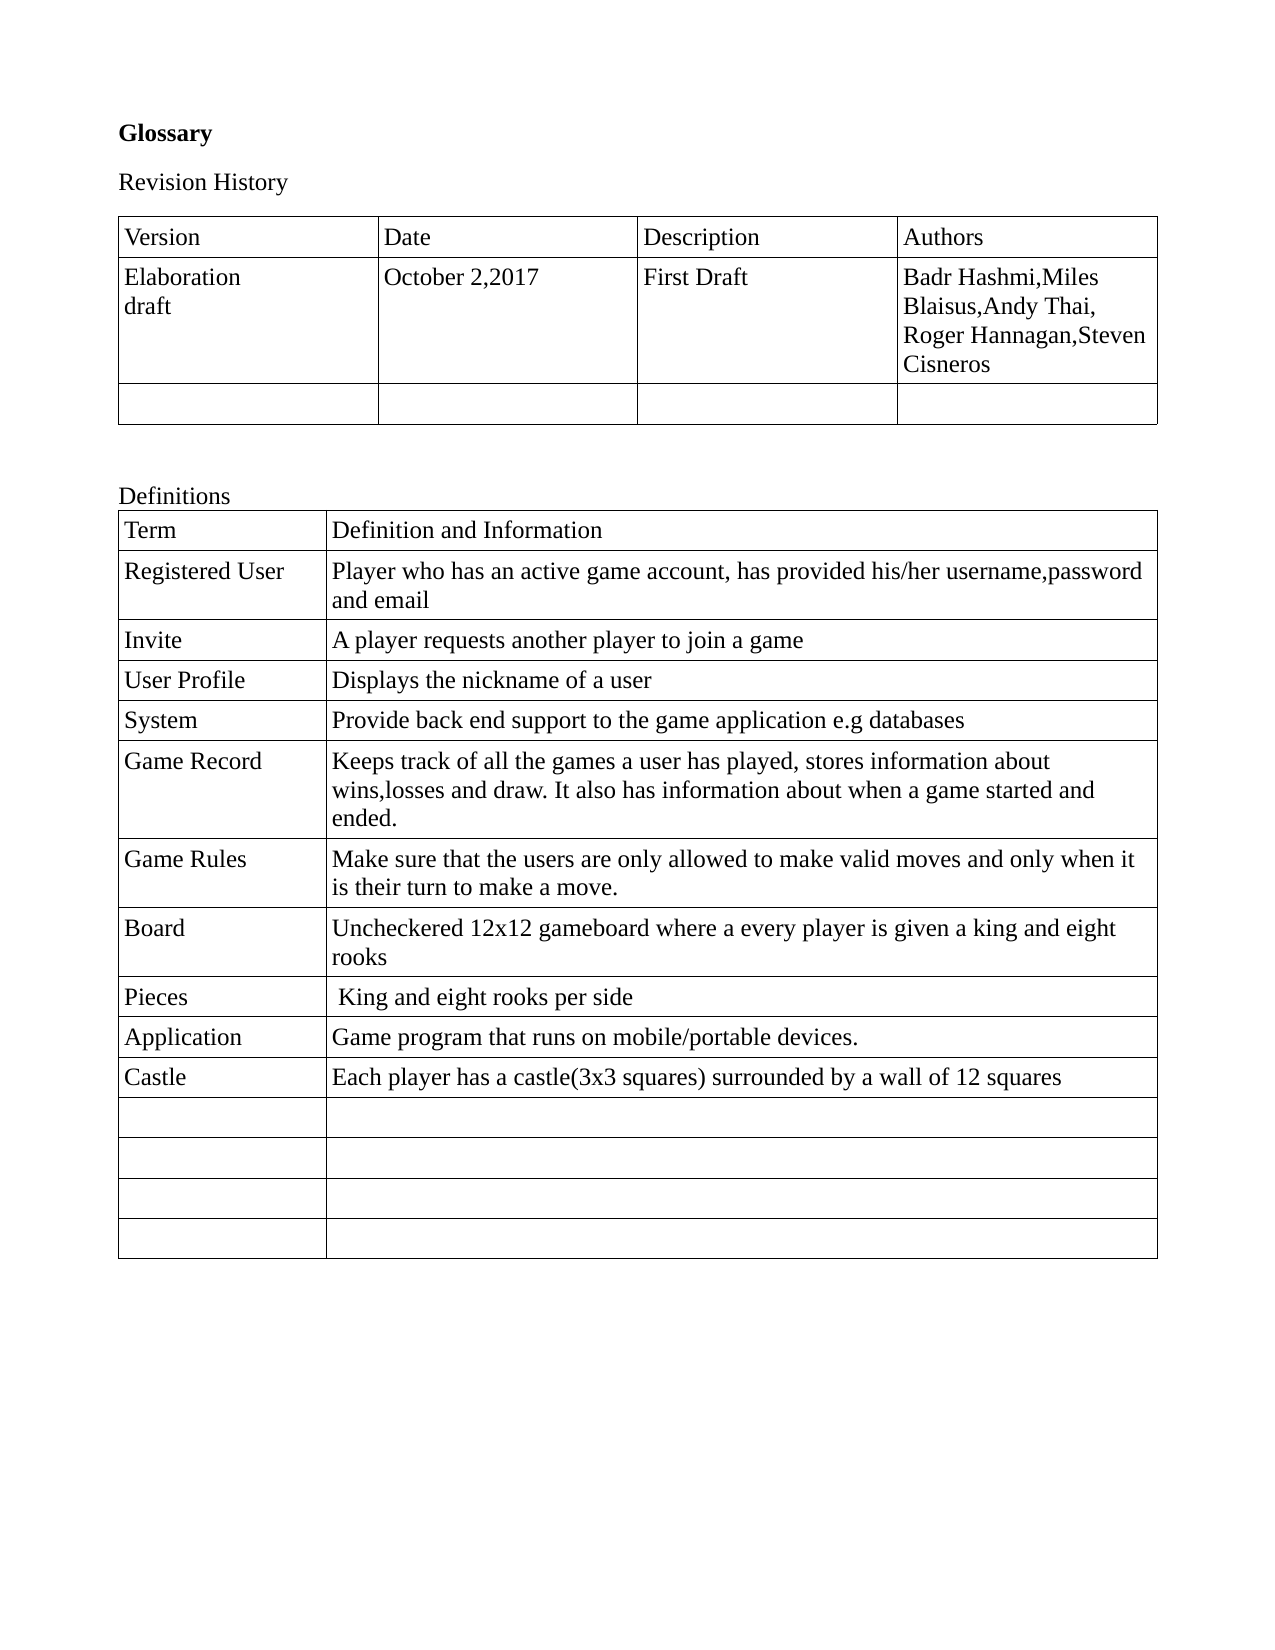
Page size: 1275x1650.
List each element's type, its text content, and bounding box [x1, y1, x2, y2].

table_cell King and eight rooks per side [327, 977, 1157, 1016]
table_cell [119, 1219, 326, 1258]
table_cell Game program that runs on mobile/portable devices. [327, 1017, 1157, 1057]
table_cell Player who has an active game account, has provided his/her username,password and email [327, 551, 1157, 619]
table_cell Uncheckered 12x12 gameboard where a every player is given a king and eight rooks [327, 908, 1157, 976]
table_cell [119, 1138, 326, 1178]
table_header Definition and Information [327, 511, 1157, 550]
text Definitions [118, 481, 1157, 510]
table_header Authors [898, 217, 1157, 257]
table_cell Provide back end support to the game application e.g databases [327, 701, 1157, 740]
table_cell A player requests another player to join a game [327, 620, 1157, 659]
table_header Term [119, 511, 326, 550]
table_cell [638, 384, 897, 423]
table_cell First Draft [638, 258, 897, 383]
table_cell [327, 1098, 1157, 1137]
table_cell Elaboration draft [119, 258, 378, 383]
table_cell Badr Hashmi,Miles Blaisus,Andy Thai, Roger Hannagan,Steven Cisneros [898, 258, 1157, 383]
table_cell Keeps track of all the games a user has played, stores information about wins,losses and draw. It also has information about when a game started and ended. [327, 741, 1157, 838]
table_cell [379, 384, 637, 423]
table_cell Pieces [119, 977, 326, 1016]
table_cell [327, 1219, 1157, 1258]
table_cell Game Record [119, 741, 326, 838]
table_cell [898, 384, 1157, 423]
table_cell Invite [119, 620, 326, 659]
table_cell [327, 1179, 1157, 1218]
table_cell Displays the nickname of a user [327, 661, 1157, 700]
table_cell User Profile [119, 661, 326, 700]
table_cell System [119, 701, 326, 740]
table_cell Application [119, 1017, 326, 1057]
table_cell Make sure that the users are only allowed to make valid moves and only when it is their turn to make a move. [327, 839, 1157, 907]
table_cell October 2,2017 [379, 258, 637, 383]
table_cell Registered User [119, 551, 326, 619]
table_cell [119, 384, 378, 423]
table_header Version [119, 217, 378, 257]
table_cell Castle [119, 1058, 326, 1097]
text Glossary [118, 118, 1157, 147]
table_cell Board [119, 908, 326, 976]
table_header Description [638, 217, 897, 257]
table_cell [327, 1138, 1157, 1178]
text Revision History [118, 167, 1157, 196]
table_header Date [379, 217, 637, 257]
table_cell Each player has a castle(3x3 squares) surrounded by a wall of 12 squares [327, 1058, 1157, 1097]
table_cell [119, 1098, 326, 1137]
table_cell [119, 1179, 326, 1218]
table_cell Game Rules [119, 839, 326, 907]
